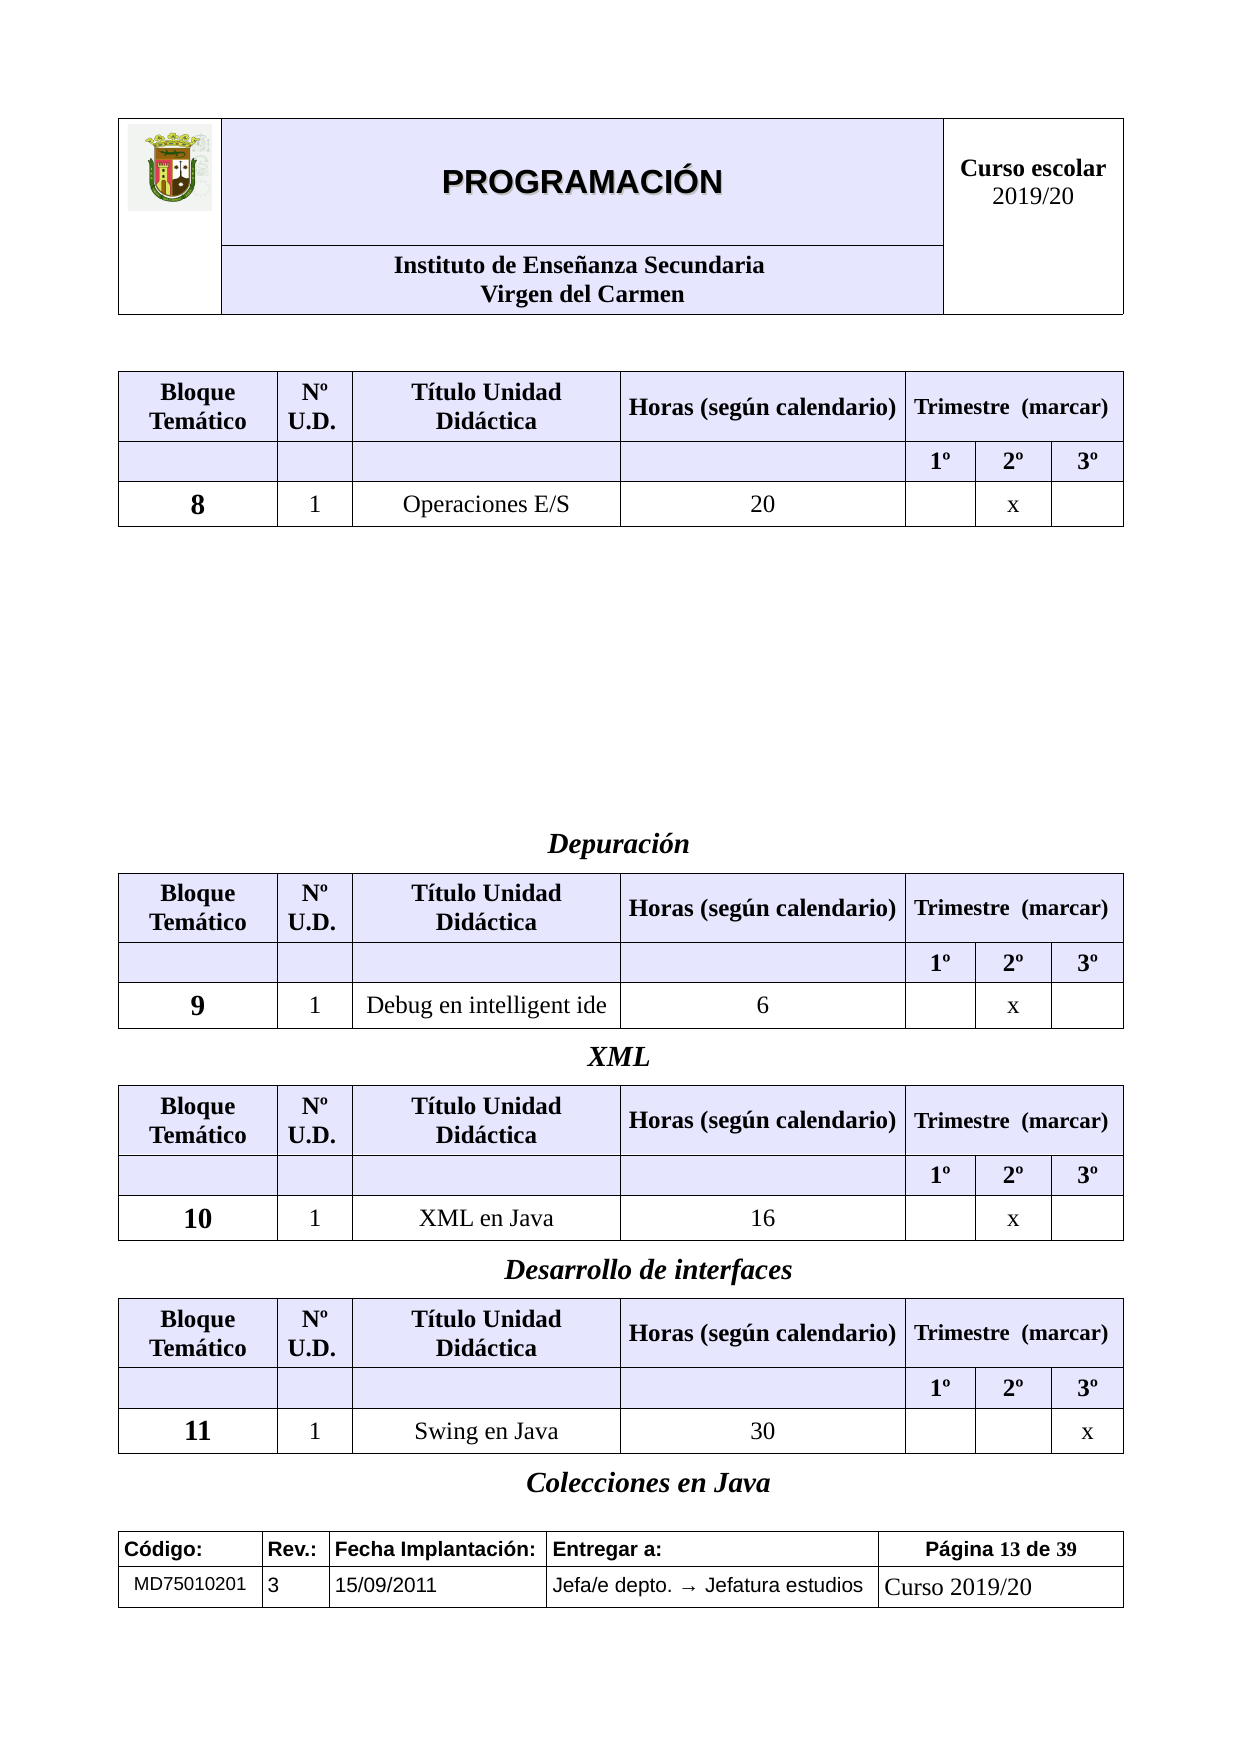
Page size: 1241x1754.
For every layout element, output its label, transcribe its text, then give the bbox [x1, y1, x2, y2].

table_cell [1052, 983, 1123, 1027]
table_cell [976, 1409, 1051, 1453]
table_cell Operaciones E/S [353, 482, 620, 526]
table_header Horas (según calendario) [621, 874, 905, 942]
table_cell 1 [278, 482, 352, 526]
table_cell 2º [976, 1368, 1051, 1408]
table_cell [119, 1156, 277, 1195]
table_cell [621, 1368, 905, 1408]
table_cell 11 [119, 1409, 277, 1453]
table_cell 1 [278, 1409, 352, 1453]
table_cell [906, 983, 975, 1027]
table_cell 1 [278, 983, 352, 1027]
table_cell [621, 1156, 905, 1195]
table_cell 3º [1052, 442, 1123, 481]
table_cell 3º [1052, 943, 1123, 982]
table_header Nº U.D. [278, 874, 352, 942]
table_cell [906, 1409, 975, 1453]
table_cell 1º [906, 1156, 975, 1195]
table_header Bloque Temático [119, 1299, 277, 1367]
table_header Horas (según calendario) [621, 1299, 905, 1367]
table_cell [278, 943, 352, 982]
table_header Trimestre (marcar) [906, 1299, 1123, 1367]
table_cell [353, 1368, 620, 1408]
table_header Bloque Temático [119, 874, 277, 942]
table_cell 9 [119, 983, 277, 1027]
table_cell [119, 442, 277, 481]
table_header Nº U.D. [278, 1086, 352, 1154]
table_header Bloque Temático [119, 372, 277, 441]
table_cell XML en Java [353, 1196, 620, 1240]
table_header Trimestre (marcar) [906, 874, 1123, 942]
table_cell [621, 442, 905, 481]
table_cell Swing en Java [353, 1409, 620, 1453]
table_cell 30 [621, 1409, 905, 1453]
table_header Título Unidad Didáctica [353, 874, 620, 942]
table_header Nº U.D. [278, 1299, 352, 1367]
table_cell [353, 442, 620, 481]
table_header Nº U.D. [278, 372, 352, 441]
table_header Horas (según calendario) [621, 1086, 905, 1154]
picture [127, 124, 213, 211]
table_header Trimestre (marcar) [906, 372, 1123, 441]
table_cell [353, 943, 620, 982]
table_cell 6 [621, 983, 905, 1027]
table_cell [278, 1156, 352, 1195]
text Depuración [118, 827, 1122, 860]
table_cell 10 [119, 1196, 277, 1240]
table_cell 8 [119, 482, 277, 526]
table_cell [119, 943, 277, 982]
text Colecciones en Java [118, 1465, 1122, 1498]
table_cell [1052, 1196, 1123, 1240]
table_cell [278, 442, 352, 481]
table_cell 2º [976, 943, 1051, 982]
table_cell 3º [1052, 1368, 1123, 1408]
table_cell 1º [906, 1368, 975, 1408]
table_cell [278, 1368, 352, 1408]
table_cell [906, 1196, 975, 1240]
table_cell [353, 1156, 620, 1195]
table_cell [621, 943, 905, 982]
table_cell x [976, 1196, 1051, 1240]
table_cell 3º [1052, 1156, 1123, 1195]
table_cell [1052, 482, 1123, 526]
table_cell 20 [621, 482, 905, 526]
table_cell Debug en intelligent ide [353, 983, 620, 1027]
table_cell 1 [278, 1196, 352, 1240]
table_header Título Unidad Didáctica [353, 372, 620, 441]
table_cell 1º [906, 943, 975, 982]
table_cell x [1052, 1409, 1123, 1453]
table_cell 2º [976, 442, 1051, 481]
text XML [118, 1039, 1122, 1073]
table_cell 16 [621, 1196, 905, 1240]
table_cell x [976, 482, 1051, 526]
table_header Bloque Temático [119, 1086, 277, 1154]
text Desarrollo de interfaces [118, 1252, 1122, 1286]
table_header Título Unidad Didáctica [353, 1086, 620, 1154]
table_cell 2º [976, 1156, 1051, 1195]
table_cell x [976, 983, 1051, 1027]
table_header Trimestre (marcar) [906, 1086, 1123, 1154]
table_header Título Unidad Didáctica [353, 1299, 620, 1367]
table_cell 1º [906, 442, 975, 481]
table_cell [119, 1368, 277, 1408]
table_cell [906, 482, 975, 526]
table_header Horas (según calendario) [621, 372, 905, 441]
